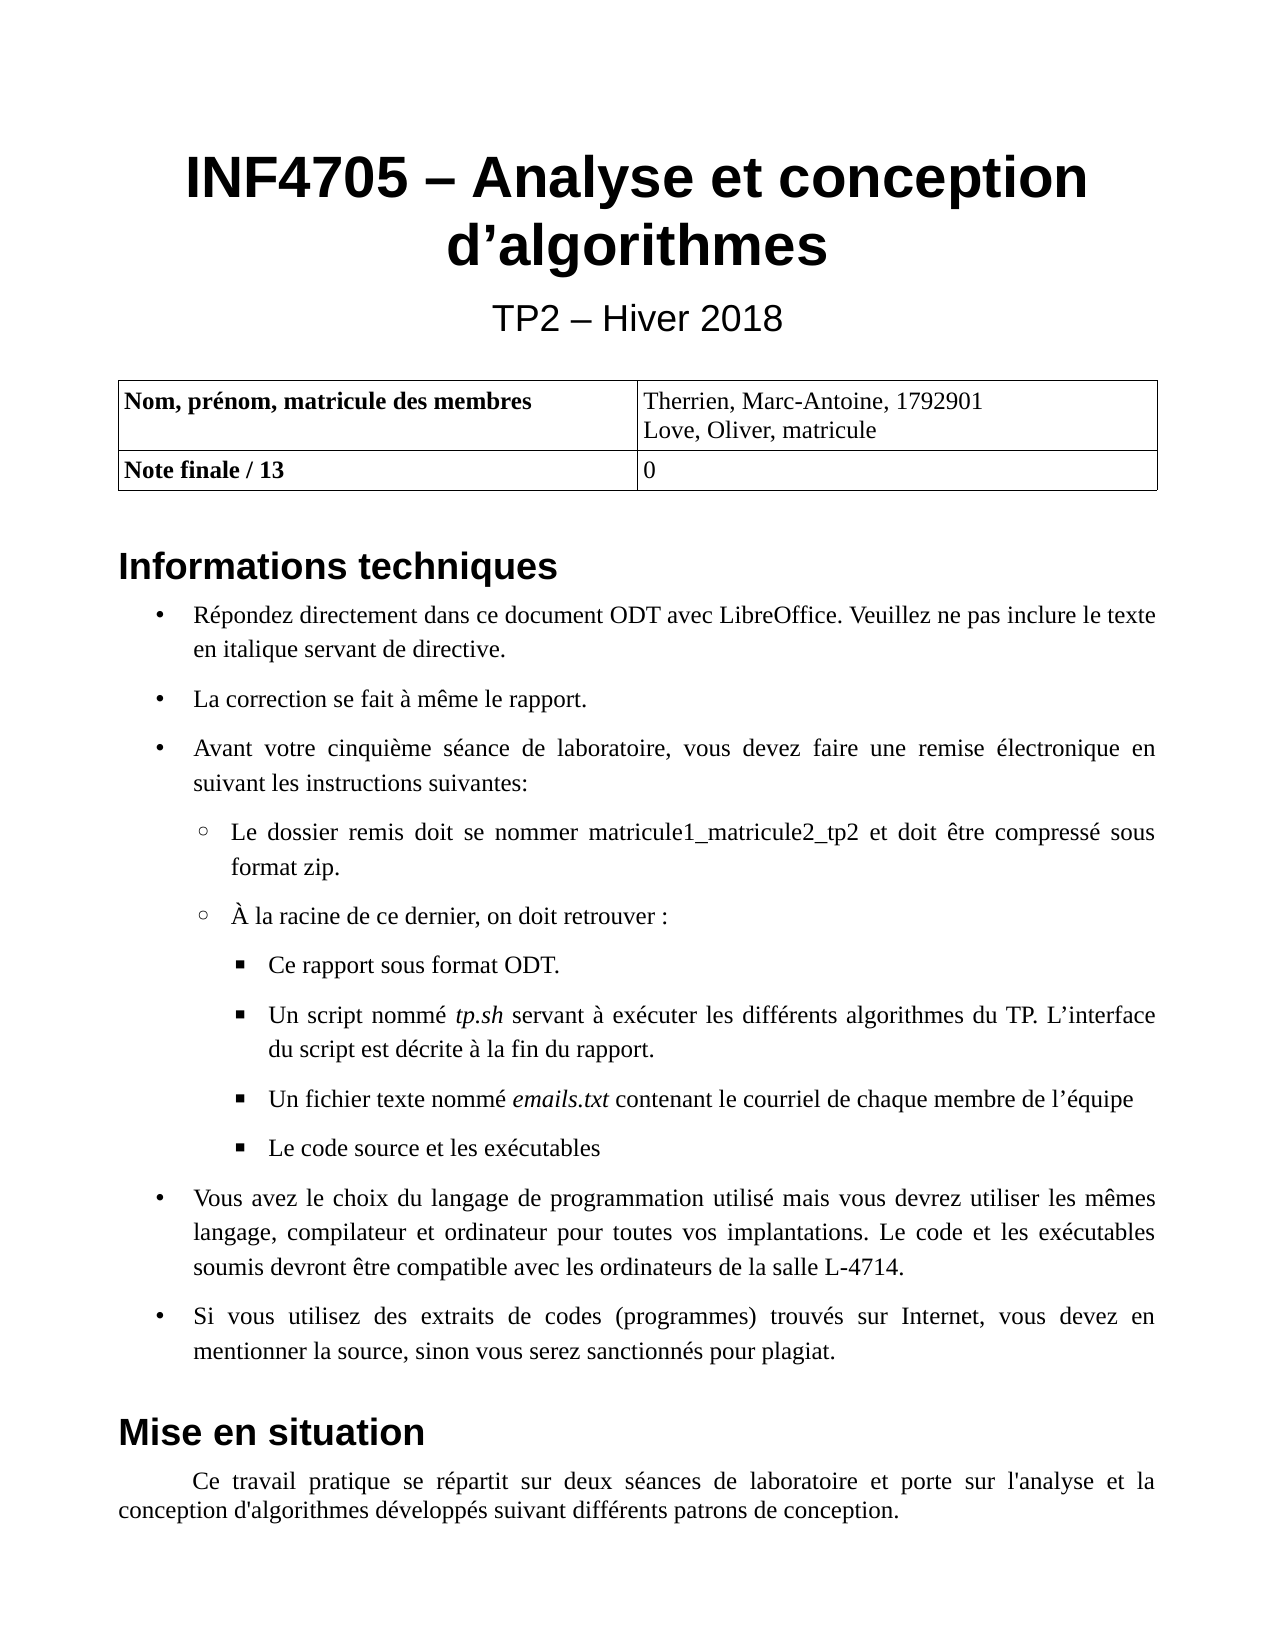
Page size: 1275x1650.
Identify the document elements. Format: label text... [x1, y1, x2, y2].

list Vous avez le choix du langage de programmation utilisé mais vous devrez utiliser les mêmes langage, compilateur et ordinateur pour toutes vos implantations. Le code et les exécutables soumis devront être compatible avec les ordinateurs de la salle L-4714. [156, 1183, 1157, 1281]
subtitle Informations techniques [118, 544, 1157, 587]
list La correction se fait à même le rapport. [156, 684, 1157, 712]
list Répondez directement dans ce document ODT avec LibreOffice. Veuillez ne pas inclure le texte en italique servant de directive. [156, 600, 1157, 663]
list À la racine de ce dernier, on doit retrouver : [193, 901, 1157, 930]
table_header Therrien, Marc-Antoine, 1792901 Love, Oliver, matricule [638, 381, 1157, 449]
list Un fichier texte nommé emails.txt contenant le courriel de chaque membre de l’équipe [231, 1084, 1157, 1113]
list Avant votre cinquième séance de laboratoire, vous devez faire une remise électronique en suivant les instructions suivantes: [156, 733, 1157, 796]
subtitle Mise en situation [118, 1410, 1157, 1454]
text Ce travail pratique se répartit sur deux séances de laboratoire et porte sur l'analyse et la conception d'algorithmes développés suivant différents patrons de conception. [118, 1466, 1157, 1524]
list Le code source et les exécutables [231, 1133, 1157, 1162]
title INF4705 – Analyse et conception d’algorithmes [118, 143, 1157, 277]
table_cell 0 [638, 451, 1157, 490]
list Ce rapport sous format ODT. [231, 951, 1157, 979]
list Le dossier remis doit se nommer matricule1_matricule2_tp2 et doit être compressé sous format zip. [193, 817, 1157, 880]
subtitle TP2 – Hiver 2018 [118, 296, 1157, 339]
table_header Nom, prénom, matricule des membres [119, 381, 637, 449]
list Si vous utilisez des extraits de codes (programmes) trouvés sur Internet, vous devez en mentionner la source, sinon vous serez sanctionnés pour plagiat. [156, 1301, 1157, 1365]
table_cell Note finale / 13 [119, 451, 637, 490]
list Un script nommé tp.sh servant à exécuter les différents algorithmes du TP. L’interface du script est décrite à la fin du rapport. [231, 1000, 1157, 1063]
